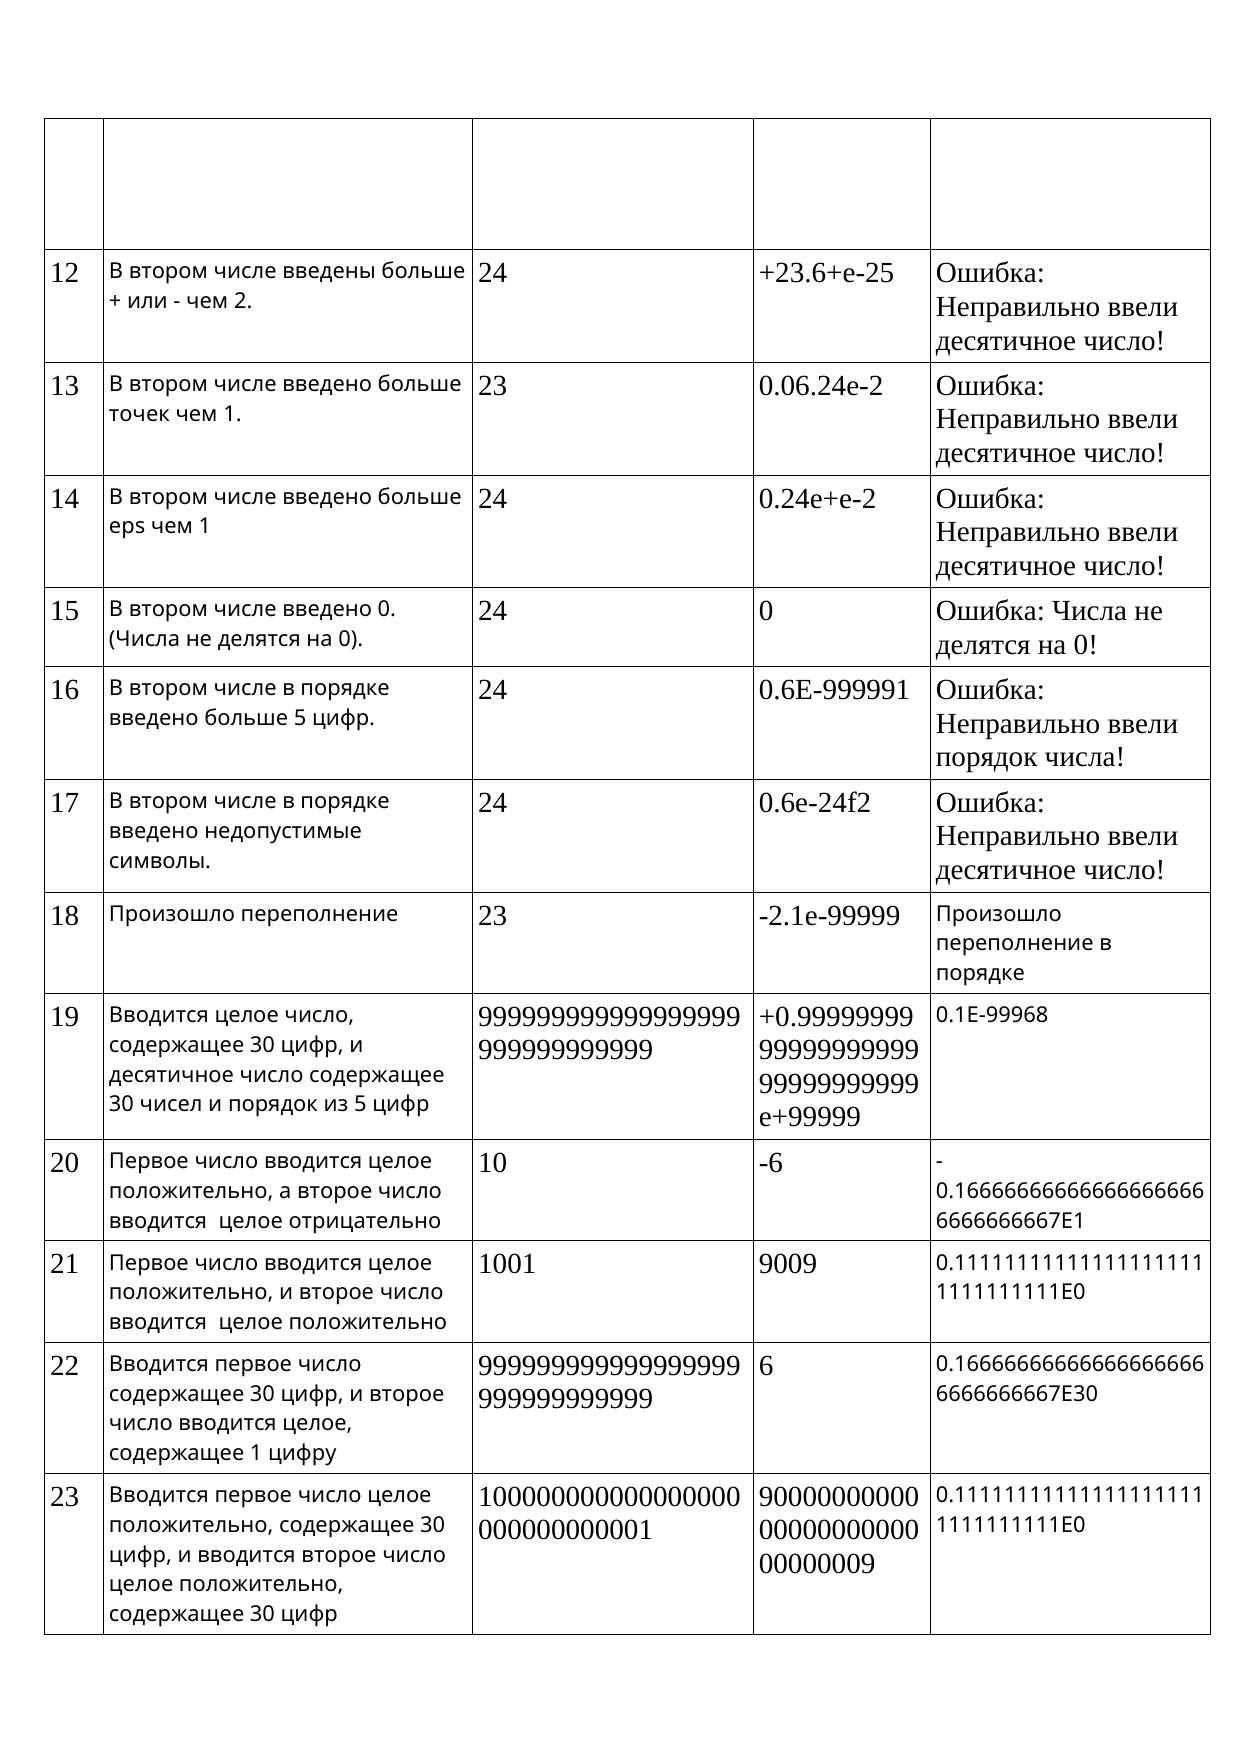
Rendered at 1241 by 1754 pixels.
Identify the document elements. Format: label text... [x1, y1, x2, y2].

table_cell Вводится первое число содержащее 30 цифр, и второе число вводится целое, содержащее 1 цифру [104, 1343, 472, 1473]
table_cell 17 [45, 780, 103, 891]
table_cell Ошибка: Неправильно ввели десятичное число! [931, 363, 1210, 474]
table_cell 1001 [473, 1241, 753, 1342]
table_cell 15 [45, 588, 103, 666]
table_cell 0.166666666666666666666666666667E30 [931, 1343, 1210, 1473]
table_cell -2.1e-99999 [754, 893, 930, 993]
table_cell 0.06.24е-2 [754, 363, 930, 474]
table_cell 0 [754, 588, 930, 666]
table_cell 23 [473, 363, 753, 474]
table_cell Произошло переполнение в порядке [931, 893, 1210, 993]
table_cell 13 [45, 363, 103, 474]
table_cell Вводится первое число целое положительно, содержащее 30 цифр, и вводится второе число целое положительно, содержащее 30 цифр [104, 1474, 472, 1634]
table_cell В втором числе в порядке введено больше 5 цифр. [104, 667, 472, 779]
table_cell 22 [45, 1343, 103, 1473]
table_cell 19 [45, 994, 103, 1139]
table_cell 0.1E-99968 [931, 994, 1210, 1139]
table_cell Вводится целое число, содержащее 30 цифр, и десятичное число содержащее 30 чисел и порядок из 5 цифр [104, 994, 472, 1139]
table_cell -6 [754, 1140, 930, 1240]
table_cell 0.6E-999991 [754, 667, 930, 779]
table_cell 23 [45, 1474, 103, 1634]
table_cell Ошибка: Числа не делятся на 0! [931, 588, 1210, 666]
table_cell +0.999999999999999999999999999999e+99999 [754, 994, 930, 1139]
table_cell 100000000000000000000000000001 [473, 1474, 753, 1634]
table_cell 900000000000000000000000000009 [754, 1474, 930, 1634]
table_cell Ошибка: Неправильно ввели десятичное число! [931, 780, 1210, 891]
table_cell 9009 [754, 1241, 930, 1342]
table_cell В втором числе введены больше + или - чем 2. [104, 250, 472, 362]
table_cell [754, 119, 930, 249]
table_cell Ошибка: Неправильно ввели десятичное число! [931, 476, 1210, 587]
table_cell 6 [754, 1343, 930, 1473]
table_cell 10 [473, 1140, 753, 1240]
table_cell Ошибка: Неправильно ввели порядок числа! [931, 667, 1210, 779]
table_cell 23 [473, 893, 753, 993]
table_cell Ошибка: Неправильно ввели десятичное число! [931, 250, 1210, 362]
table_cell [104, 119, 472, 249]
table_cell В втором числе введено больше eps чем 1 [104, 476, 472, 587]
table_cell Первое число вводится целое положительно, и второе число вводится целое положительно [104, 1241, 472, 1342]
table_cell 0.6e-24f2 [754, 780, 930, 891]
table_cell 12 [45, 250, 103, 362]
table_cell +23.6+е-25 [754, 250, 930, 362]
table_cell В втором числе введено 0. (Числа не делятся на 0). [104, 588, 472, 666]
table_cell [45, 119, 103, 249]
table_cell [473, 119, 753, 249]
table_cell 24 [473, 250, 753, 362]
table_cell 0.111111111111111111111111111111E0 [931, 1241, 1210, 1342]
table_cell 24 [473, 588, 753, 666]
table_cell 24 [473, 780, 753, 891]
table_cell 999999999999999999999999999999 [473, 994, 753, 1139]
table_cell 20 [45, 1140, 103, 1240]
table_cell Первое число вводится целое положительно, а второе число вводится целое отрицательно [104, 1140, 472, 1240]
table_cell 21 [45, 1241, 103, 1342]
table_cell [931, 119, 1210, 249]
table_cell 16 [45, 667, 103, 779]
table_cell 0.111111111111111111111111111111E0 [931, 1474, 1210, 1634]
table_cell 999999999999999999999999999999 [473, 1343, 753, 1473]
table_cell 14 [45, 476, 103, 587]
table_cell 18 [45, 893, 103, 993]
table_cell Произошло переполнение [104, 893, 472, 993]
table_cell 24 [473, 476, 753, 587]
table_cell В втором числе введено больше точек чем 1. [104, 363, 472, 474]
table_cell -0.166666666666666666666666666667E1 [931, 1140, 1210, 1240]
table_cell 0.24е+е-2 [754, 476, 930, 587]
table_cell В втором числе в порядке введено недопустимые символы. [104, 780, 472, 891]
table_cell 24 [473, 667, 753, 779]
